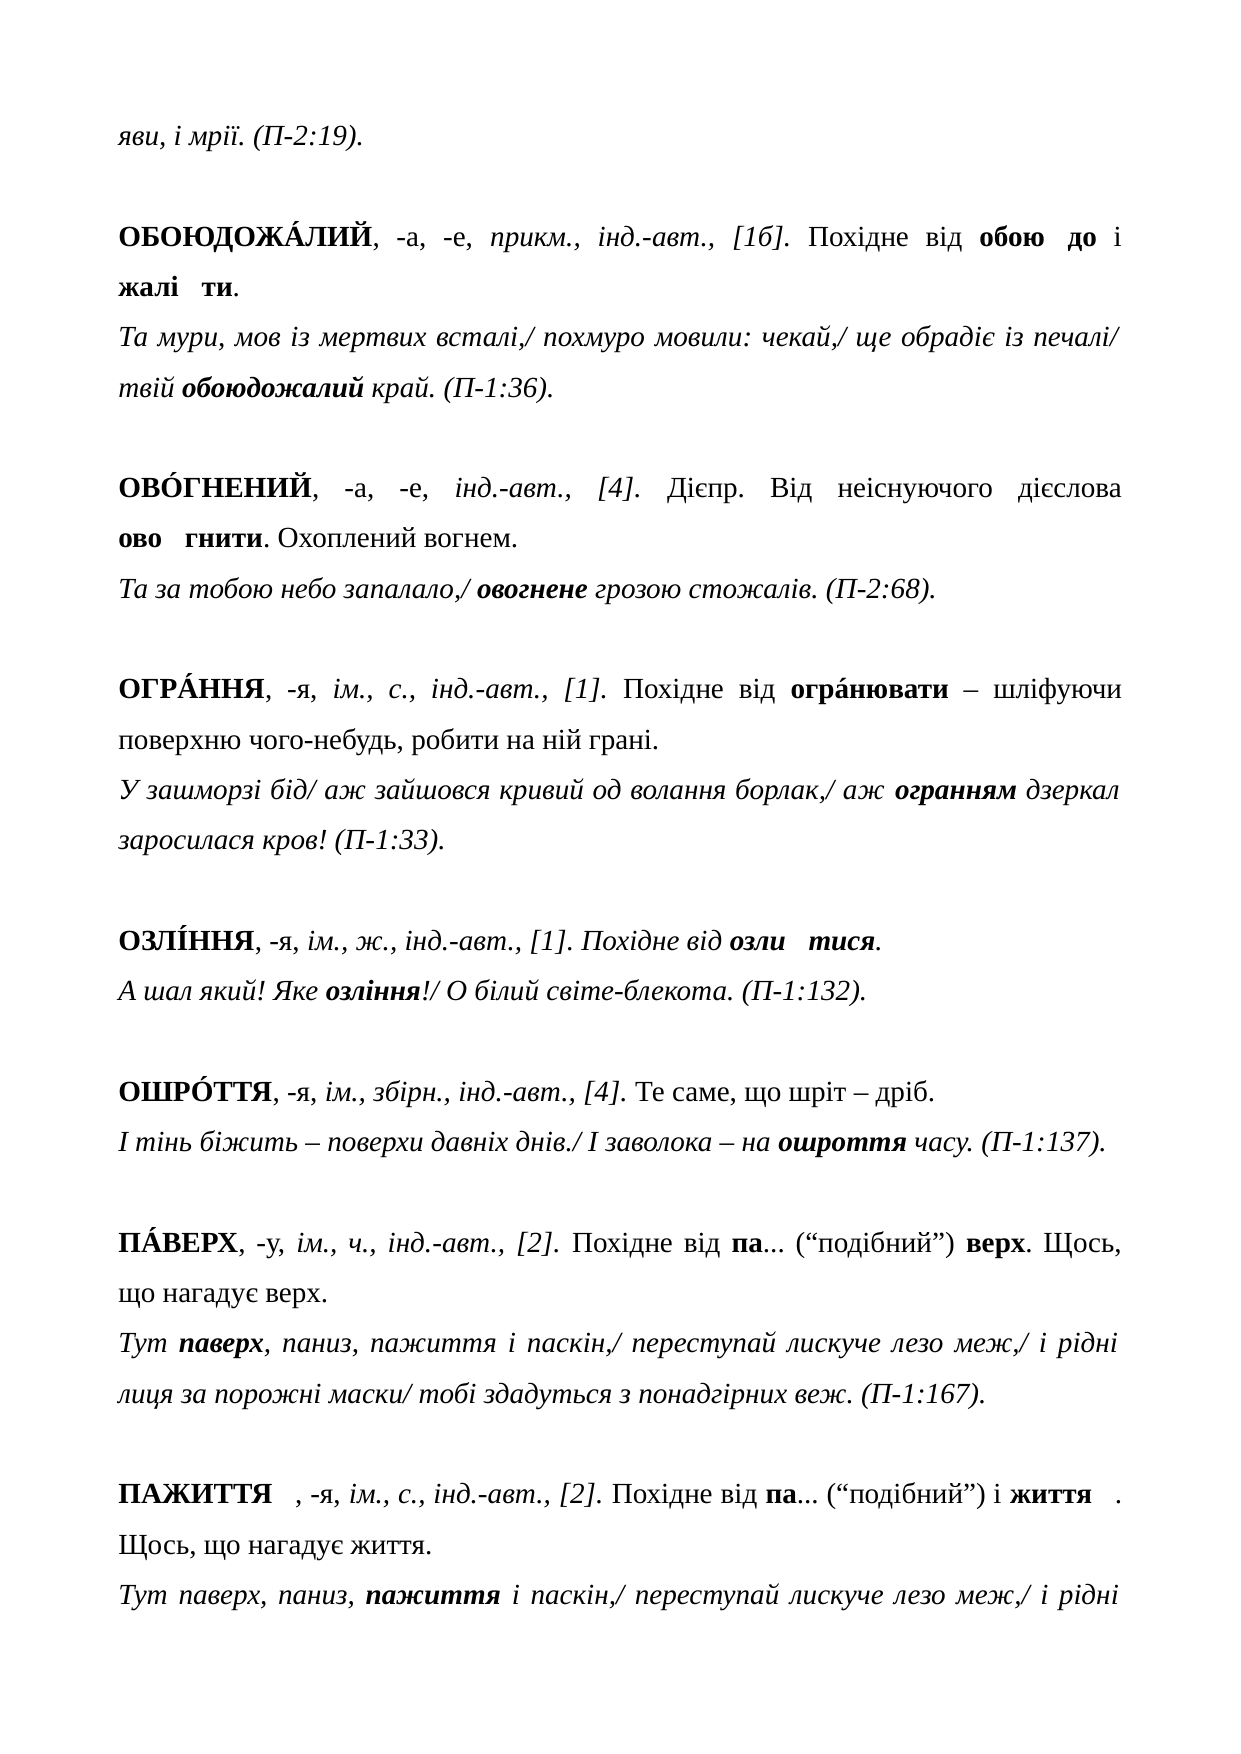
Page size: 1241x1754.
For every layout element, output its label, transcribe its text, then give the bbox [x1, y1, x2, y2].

text І тінь біжить – поверхи давніх днів./ І заволока – на ошроття часу. (П-1:137). [118, 1124, 1122, 1158]
text У зашморзі бід/ аж зайшовся кривий од волання борлак,/ аж огранням дзеркал заросилася кров! (П-1:33). [118, 772, 1122, 856]
text Ошрóття, -я, ім., збірн., інд.-авт., [4]. Те саме, що шріт – дріб. [118, 1074, 1122, 1108]
text ОвÓгнений, -а, -е, інд.-авт., [4]. Дієпр. Від неіснуючого дієслова овогнити. Охоплений вогнем. [118, 470, 1122, 554]
text Обоюдожáлий, -а, -е, прикм., інд.-авт., [1б]. Похідне від обоюдо і жаліти. [118, 219, 1122, 303]
text Озлíння, -я, ім., ж., інд.-авт., [1]. Похідне від озлитися. [118, 923, 1122, 957]
text А шал який! Яке озління!/ О білий світе-блекота. (П-1:132). [118, 973, 1122, 1007]
text Та за тобою небо запалало,/ овогнене грозою стожалів. (П-2:68). [118, 571, 1122, 604]
text Пáверх, -у, ім., ч., інд.-авт., [2]. Похідне від па... (“подібний”) верх. Щось, що нагадує верх. [118, 1225, 1122, 1309]
text Огрáння, -я, ім., с., інд.-авт., [1]. Похідне від огрáнювати – шліфуючи поверхню чого-небудь, робити на ній грані. [118, 672, 1122, 755]
text Та мури, мов із мертвих всталі,/ похмуро мовили: чекай,/ ще обрадіє із печалі/ твій обоюдожалий край. (П-1:36). [118, 319, 1122, 403]
text Тут паверх, паниз, пажиття і паскін,/ переступай лискуче лезо меж,/ і рідні [118, 1577, 1122, 1611]
text Тут паверх, паниз, пажиття і паскін,/ переступай лискуче лезо меж,/ і рідні лиця за порожні маски/ тобі здадуться з понадгірних веж. (П-1:167). [118, 1326, 1122, 1409]
text яви, і мрії. (П-2:19). [118, 118, 1122, 152]
text Пажиття, -я, ім., с., інд.-авт., [2]. Похідне від па... (“подібний”) і життя. Щось, що нагадує життя. [118, 1477, 1122, 1560]
